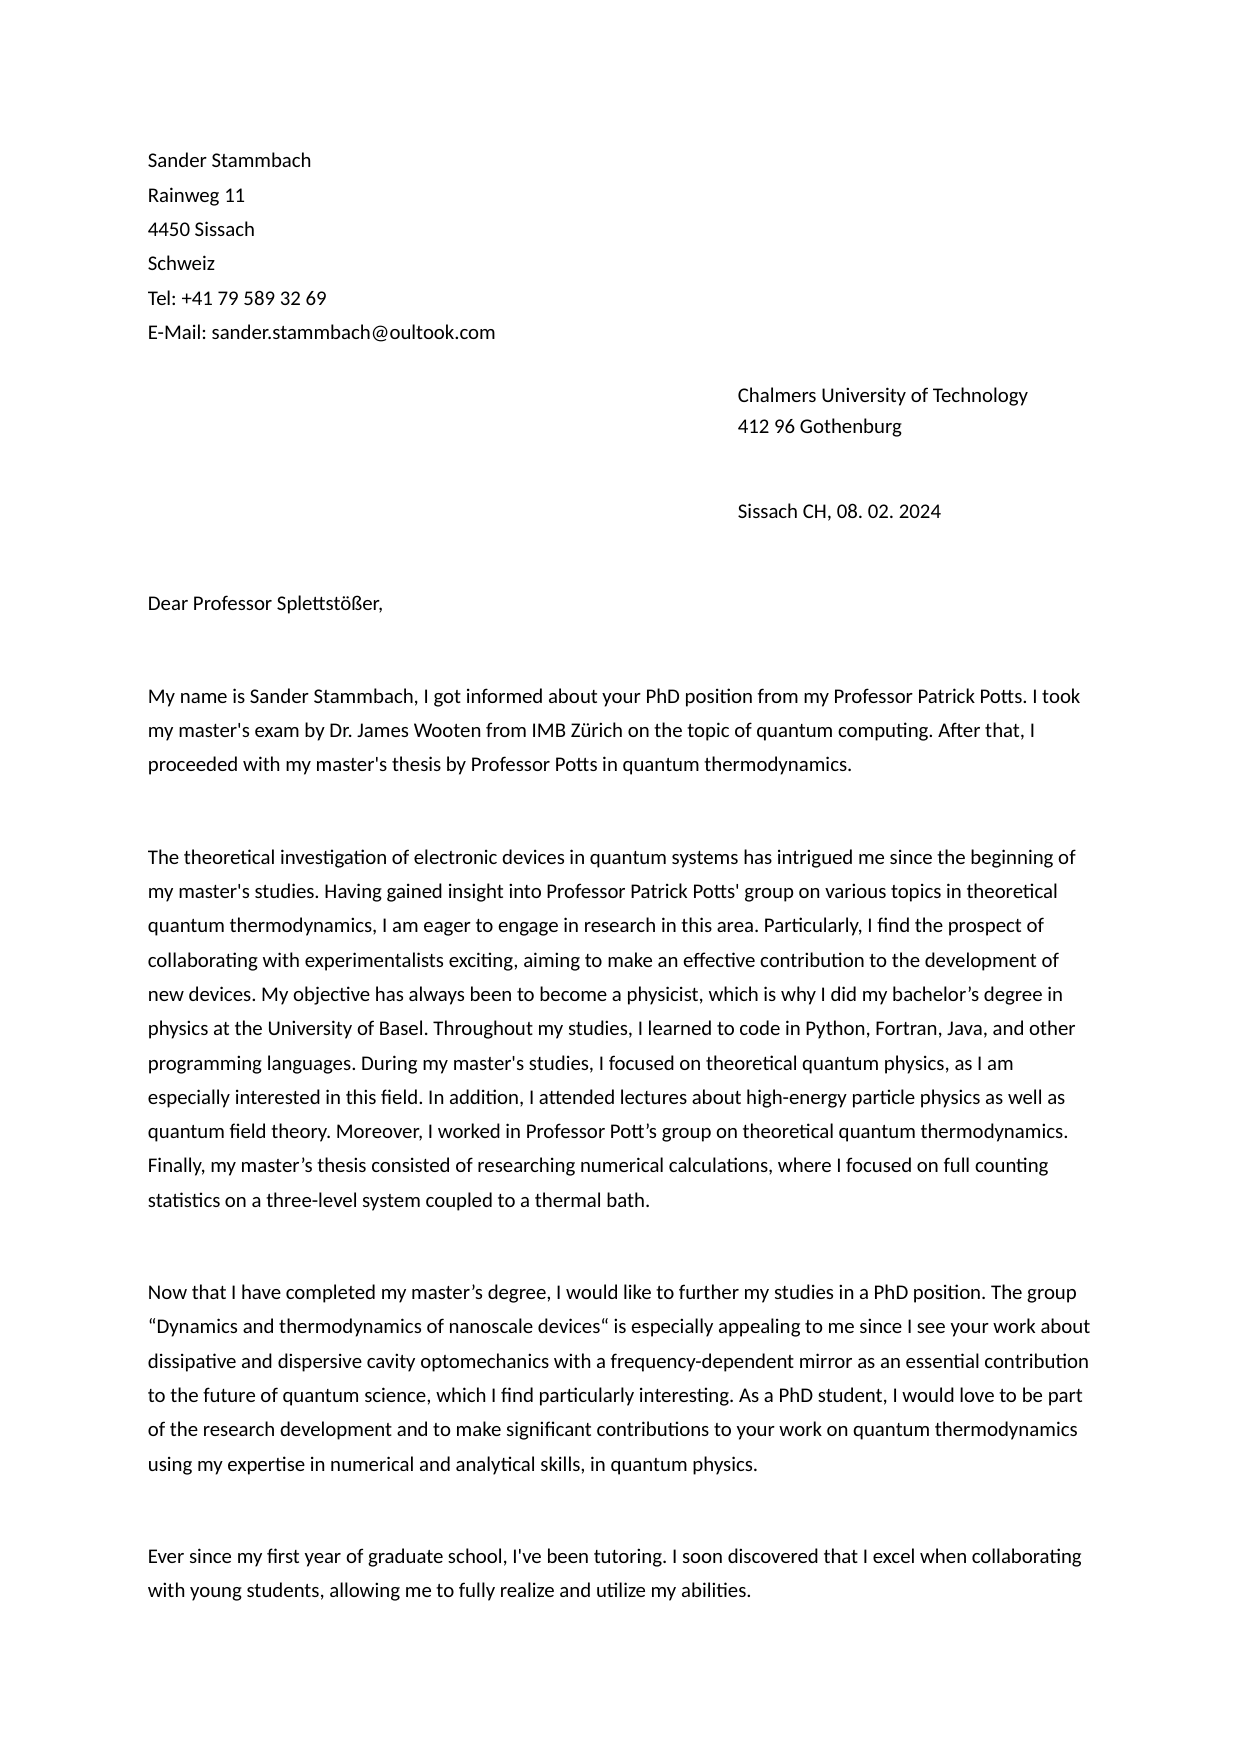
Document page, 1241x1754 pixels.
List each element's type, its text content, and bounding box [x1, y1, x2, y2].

text Schweiz Tel: +41 79 589 32 69 [148, 250, 1093, 310]
text My name is Sander Stammbach, I got informed about your PhD position from my Professor Patrick Potts. I took my master's exam by Dr. James Wooten from IMB Zürich on the topic of quantum computing. After that, I proceeded with my master's thesis by Professor Potts in quantum thermodynamics. [148, 683, 1093, 777]
text Sissach CH, 08. 02. 2024 [664, 498, 1093, 523]
text Dear Professor Splettstößer, [148, 590, 1093, 616]
text Ever since my first year of graduate school, I've been tutoring. I soon discovered that I excel when collaborating with young students, allowing me to fully realize and utilize my abilities. [148, 1543, 1093, 1603]
text E-Mail: sander.stammbach@oultook.com [148, 319, 1093, 344]
text Chalmers University of Technology 412 96 Gothenburg [664, 382, 1093, 438]
text Now that I have completed my master’s degree, I would like to further my studies in a PhD position. The group “Dynamics and thermodynamics of nanoscale devices“ is especially appealing to me since I see your work about dissipative and dispersive cavity optomechanics with a frequency-dependent mirror as an essential contribution to the future of quantum science, which I find particularly interesting. As a PhD student, I would love to be part of the research development and to make significant contributions to your work on quantum thermodynamics using my expertise in numerical and analytical skills, in quantum physics. [148, 1279, 1093, 1476]
text 4450 Sissach [148, 216, 1093, 242]
text The theoretical investigation of electronic devices in quantum systems has intrigued me since the beginning of my master's studies. Having gained insight into Professor Patrick Potts' group on various topics in theoretical quantum thermodynamics, I am eager to engage in research in this area. Particularly, I find the prospect of collaborating with experimentalists exciting, aiming to make an effective contribution to the development of new devices. My objective has always been to become a physicist, which is why I did my bachelor’s degree in physics at the University of Basel. Throughout my studies, I learned to code in Python, Fortran, Java, and other programming languages. During my master's studies, I focused on theoretical quantum physics, as I am especially interested in this field. In addition, I attended lectures about high-energy particle physics as well as quantum field theory. Moreover, I worked in Professor Pott’s group on theoretical quantum thermodynamics. Finally, my master’s thesis consisted of researching numerical calculations, where I focused on full counting statistics on a three-level system coupled to a thermal bath. [148, 844, 1093, 1212]
text Sander Stammbach Rainweg 11 [148, 148, 1093, 207]
